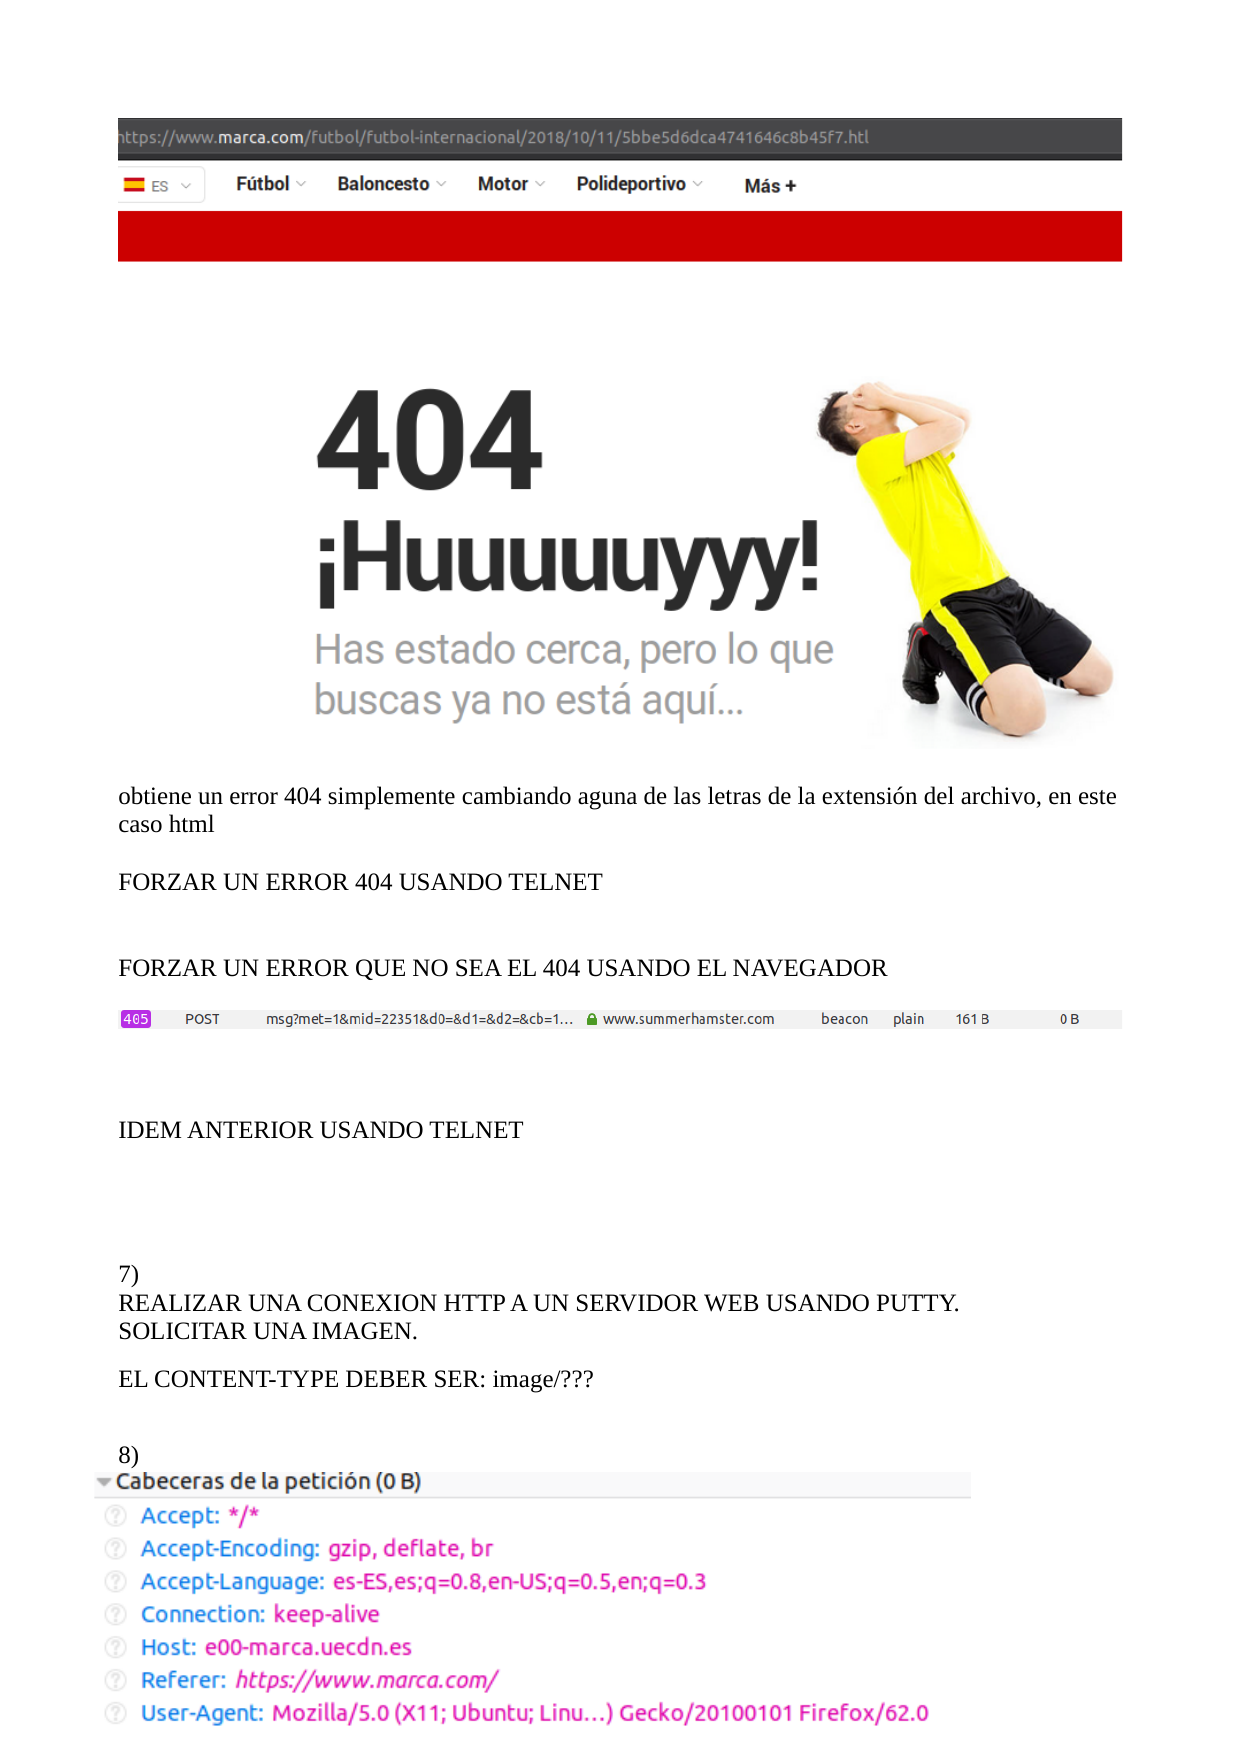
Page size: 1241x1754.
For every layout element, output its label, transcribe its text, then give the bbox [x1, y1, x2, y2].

text IDEM ANTERIOR USANDO TELNET [118, 1115, 1122, 1144]
text SOLICITAR UNA IMAGEN. [118, 1316, 1122, 1345]
picture [118, 118, 1123, 781]
text FORZAR UN ERROR 404 USANDO TELNET [118, 867, 1122, 896]
text obtiene un error 404 simplemente cambiando aguna de las letras de la extensión del archivo, en este caso html [118, 781, 1122, 838]
picture [118, 1010, 1123, 1029]
picture [94, 1472, 971, 1754]
text 7) [118, 1259, 1122, 1288]
text EL CONTENT-TYPE DEBER SER: image/??? [118, 1364, 1122, 1393]
text REALIZAR UNA CONEXION HTTP A UN SERVIDOR WEB USANDO PUTTY. [118, 1288, 1122, 1316]
text FORZAR UN ERROR QUE NO SEA EL 404 USANDO EL NAVEGADOR [118, 953, 1122, 982]
text 8) [118, 1440, 1122, 1469]
